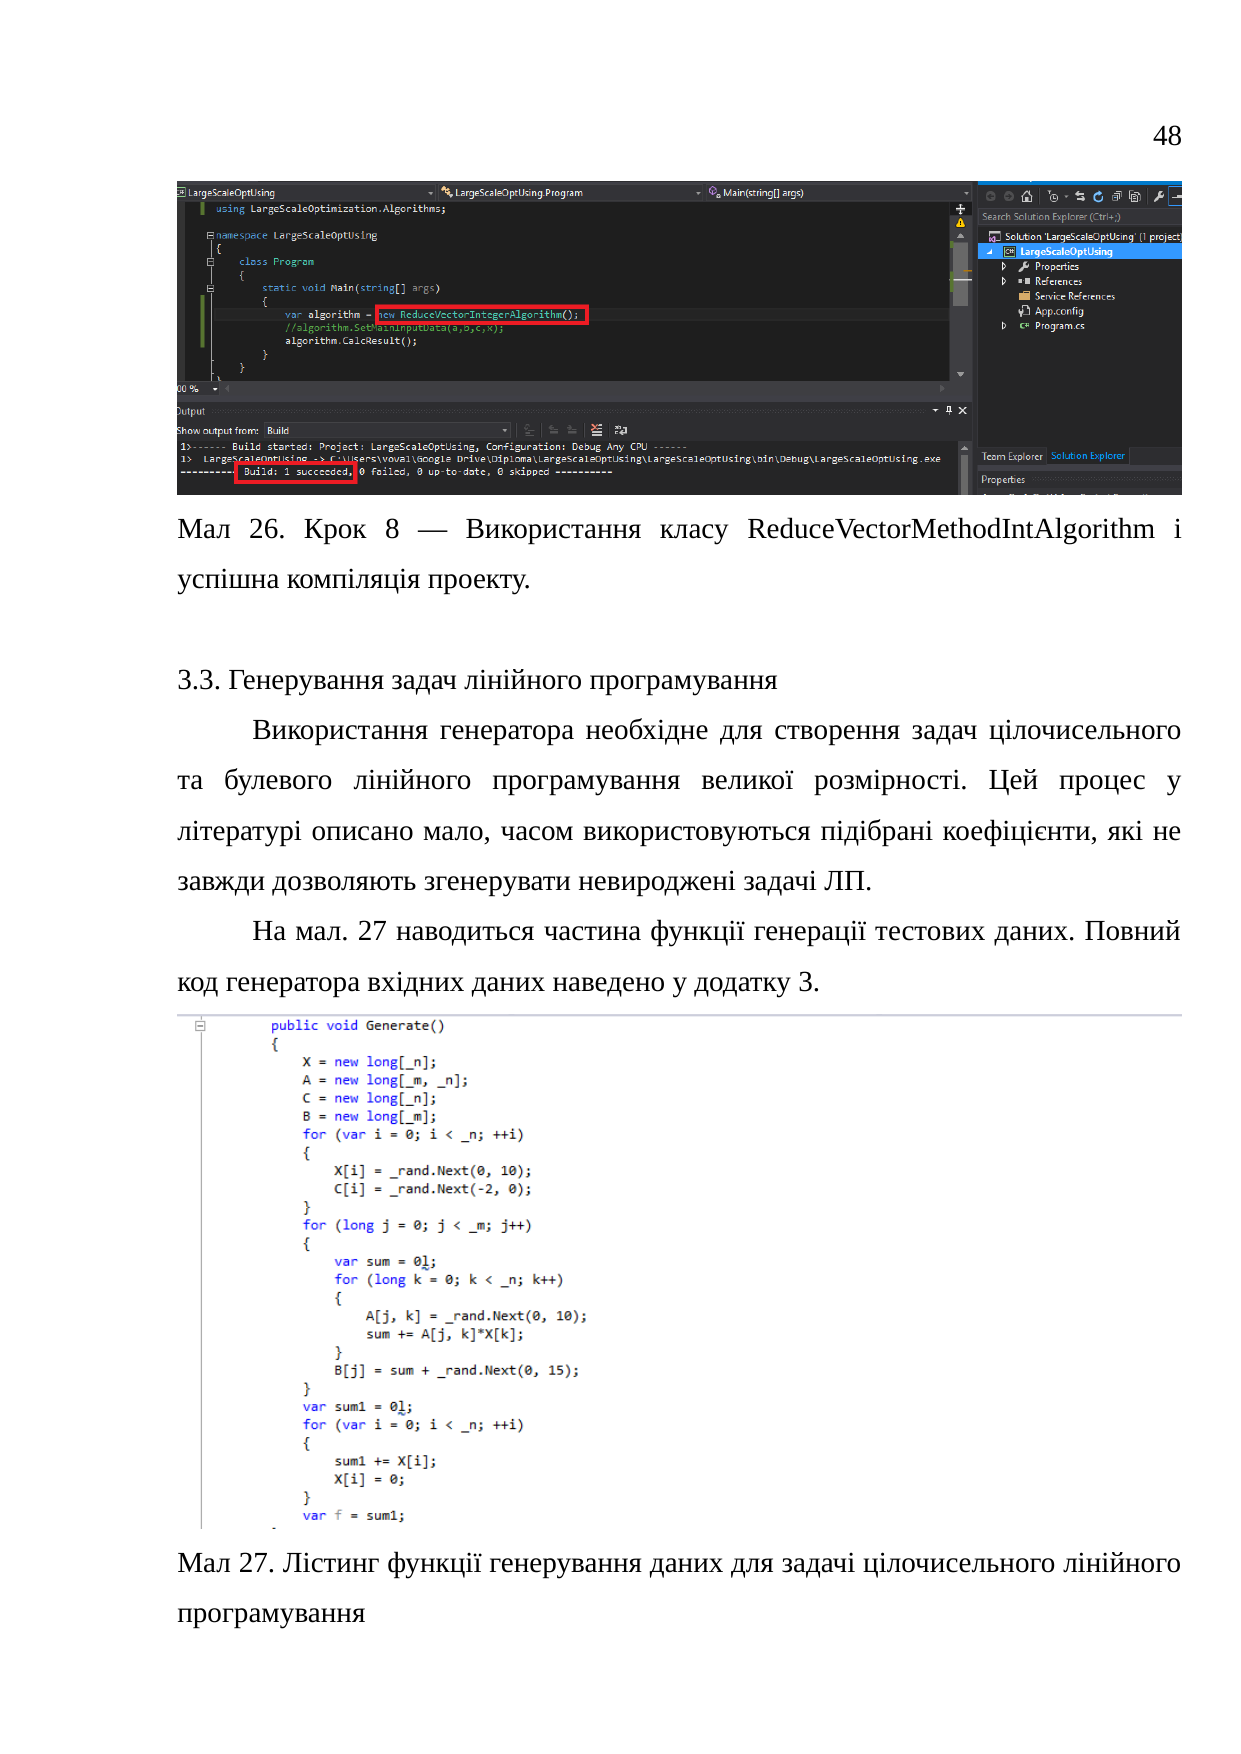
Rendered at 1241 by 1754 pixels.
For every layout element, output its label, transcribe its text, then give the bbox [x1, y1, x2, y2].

text Використання генератора необхідне для створення задач цілочисельного та булевого лінійного програмування великої розмірності. Цей процес у літературі описано мало, часом використовуються підібрані коефіцієнти, які не завжди дозволяють згенерувати невироджені задачі ЛП. [177, 712, 1182, 897]
picture [177, 1014, 1182, 1529]
text Мал 26. Крок 8 — Використання класу ReduceVectorMethodIntAlgorithm і успішна компіляція проекту. [177, 495, 1182, 595]
text 3.3. Генерування задач лінійного програмування [177, 662, 1182, 695]
text На мал. 27 наводиться частина функції генерації тестових даних. Повний код генератора вхідних даних наведено у додатку 3. [177, 913, 1182, 997]
picture [177, 181, 1182, 495]
text Мал 27. Лістинг функції генерування даних для задачі цілочисельного лінійного програмування [177, 1529, 1182, 1629]
